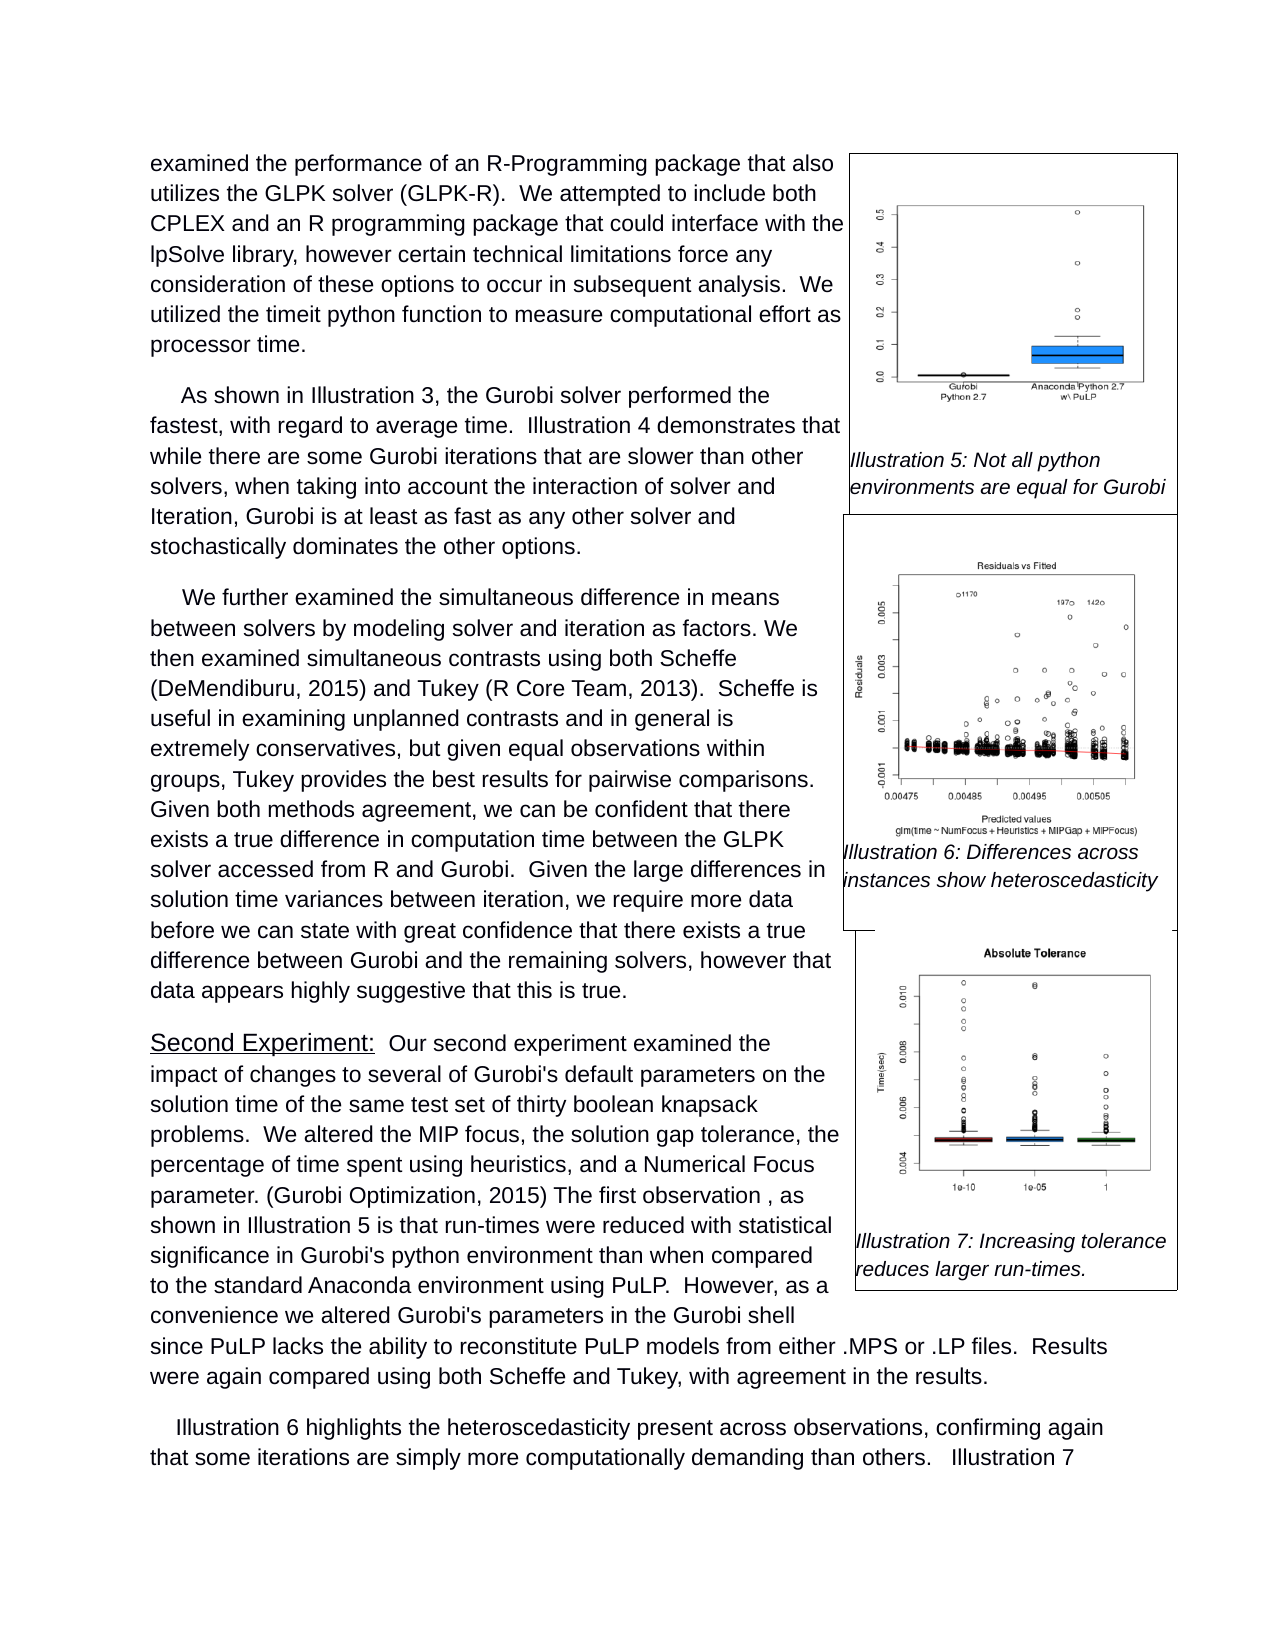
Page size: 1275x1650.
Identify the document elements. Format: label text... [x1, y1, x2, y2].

text Illustration 6 highlights the heteroscedasticity present across observations, confirming again that some iterations are simply more computationally demanding than others. Illustration 7 [150, 1414, 1125, 1470]
text As shown in Illustration 3, the Gurobi solver performed the fastest, with regard to average time. Illustration 4 demonstrates that while there are some Gurobi iterations that are slower than other solvers, when taking into account the interaction of solver and Iteration, Gurobi is at least as fast as any other solver and stochastically dominates the other options. [150, 382, 849, 560]
text Second Experiment: Our second experiment examined the impact of changes to several of Gurobi's default parameters on the solution time of the same test set of thirty boolean knapsack problems. We altered the MIP focus, the solution gap tolerance, the percentage of time spent using heuristics, and a Numerical Focus parameter. (Gurobi Optimization, 2015) The first observation , as shown in Illustration 5 is that run-times were reduced with statistical significance in Gurobi's python environment than when compared to the standard Anaconda environment using PuLP. However, as a convenience we altered Gurobi's parameters in the Gurobi shell since PuLP lacks the ability to reconstitute PuLP models from either .MPS or .LP files. Results were again compared using both Scheffe and Tukey, with agreement in the results. [150, 1028, 1125, 1389]
text Illustration 7: Increasing tolerance reduces larger run-times. [856, 943, 1177, 1280]
picture [852, 527, 1158, 837]
text We further examined the simultaneous difference in means between solvers by modeling solver and iteration as factors. We then examined simultaneous contrasts using both Scheffe (DeMendiburu, 2015) and Tukey (R Core Team, 2013). Scheffe is useful in examining unplanned contrasts and in general is extremely conservatives, but given equal observations within groups, Tukey provides the best results for pairwise comparisons. Given both methods agreement, we can be confident that there exists a true difference in computation time between the GLPK solver accessed from R and Gurobi. Given the large differences in solution time variances between iteration, we require more data before we can state with great confidence that there exists a true difference between Gurobi and the remaining solvers, however that data appears highly suggestive that this is true. [150, 584, 855, 1003]
text Illustration 6: Differences across instances show heteroscedasticity in residuals [844, 527, 1177, 919]
text examined the performance of an R-Programming package that also utilizes the GLPK solver (GLPK-R). We attempted to include both CPLEX and an R programming package that could interface with the lpSolve library, however certain technical limitations force any consideration of these options to occur in subsequent analysis. We utilized the timeit python function to measure computational effort as processor time. [150, 150, 1125, 358]
picture [875, 930, 1173, 1226]
picture [850, 165, 1168, 432]
text Illustration 5: Not all python environments are equal for Gurobi [850, 448, 1177, 499]
